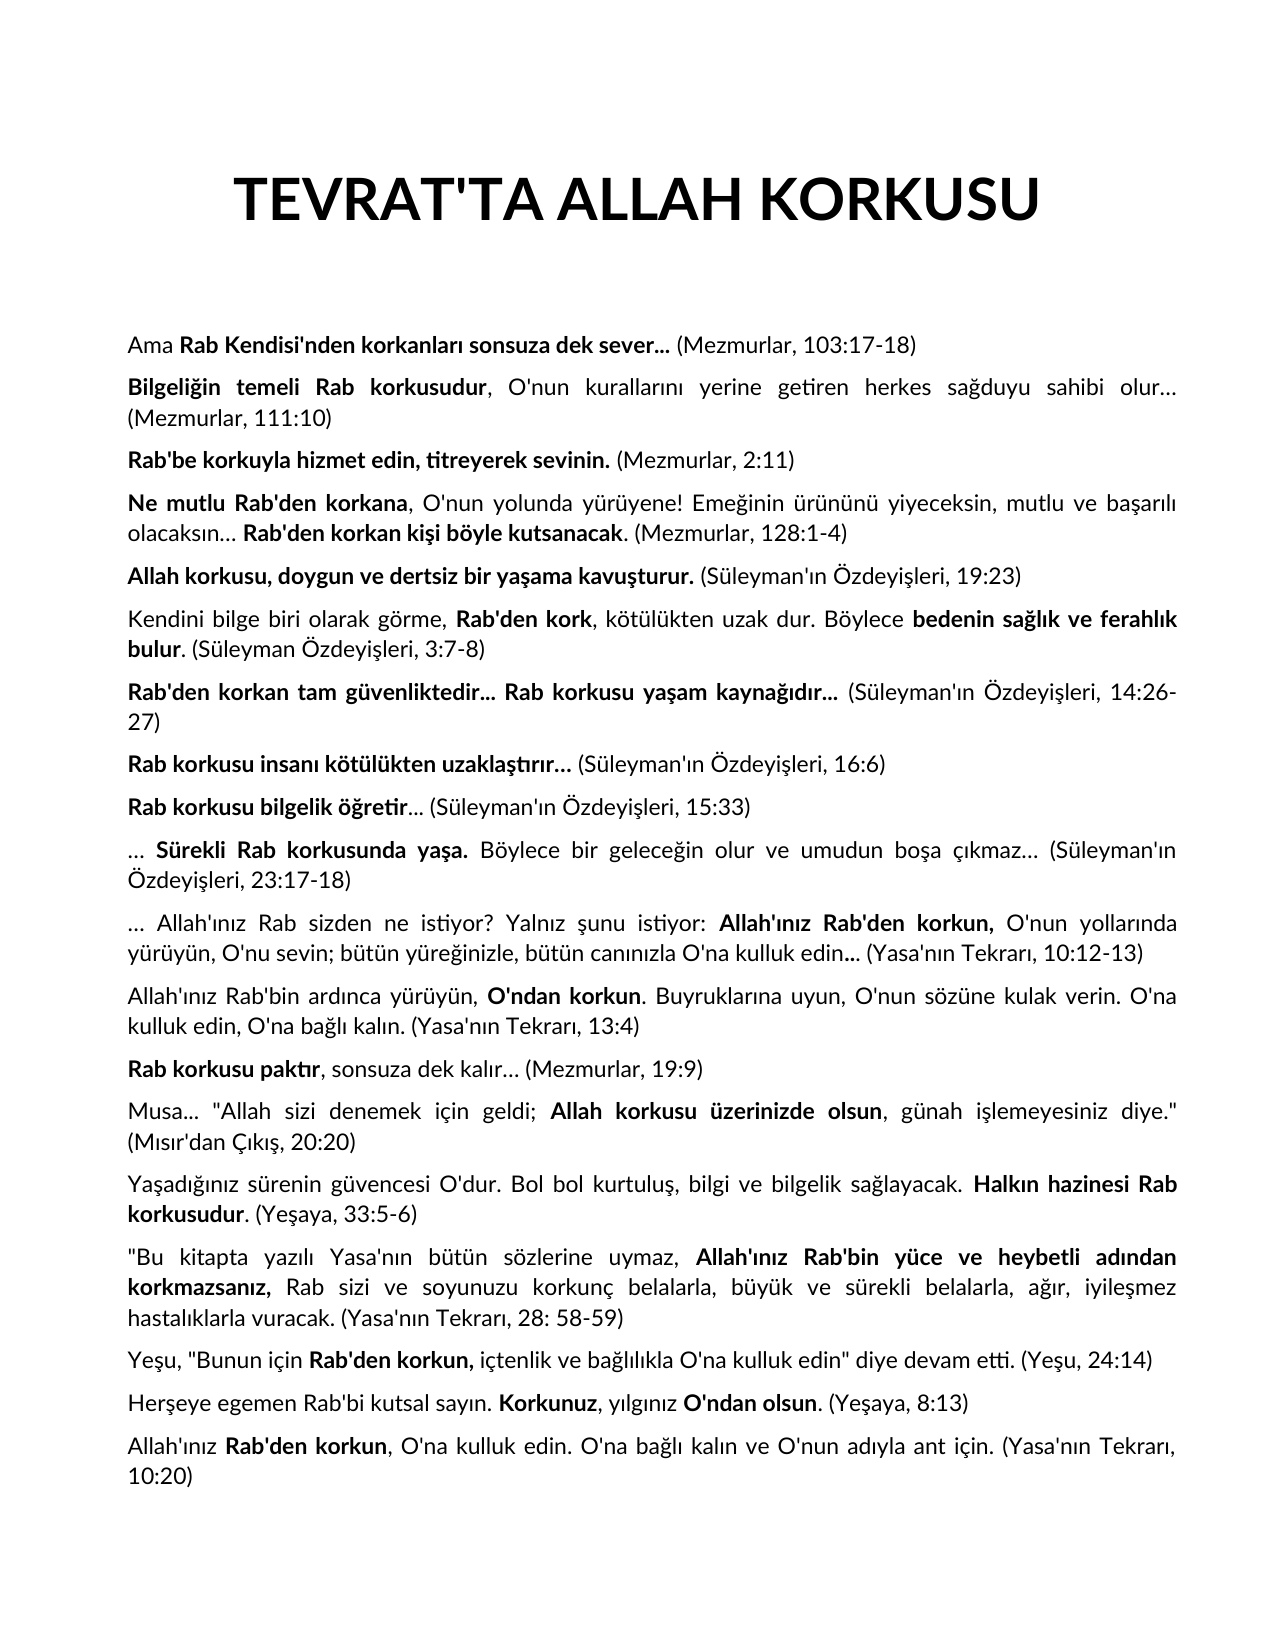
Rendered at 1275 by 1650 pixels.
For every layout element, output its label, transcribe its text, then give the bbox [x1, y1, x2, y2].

text Bilgeliğin temeli Rab korkusudur, O'nun kurallarını yerine getiren herkes sağduyu sahibi olur… (Mezmurlar, 111:10) [127, 373, 1177, 431]
text Rab'be korkuyla hizmet edin, titreyerek sevinin. (Mezmurlar, 2:11) [127, 446, 1177, 473]
text … Allah'ınız Rab sizden ne istiyor? Yalnız şunu istiyor: Allah'ınız Rab'den korkun, O'nun yollarında yürüyün, O'nu sevin; bütün yüreğinizle, bütün canınızla O'na kulluk edin... (Yasa'nın Tekrarı, 10:12-13) [127, 908, 1177, 966]
text Ne mutlu Rab'den korkana, O'nun yolunda yürüyene! Emeğinin ürününü yiyeceksin, mutlu ve başarılı olacaksın… Rab'den korkan kişi böyle kutsanacak. (Mezmurlar, 128:1-4) [127, 489, 1177, 546]
text … Sürekli Rab korkusunda yaşa. Böylece bir geleceğin olur ve umudun boşa çıkmaz… (Süleyman'ın Özdeyişleri, 23:17-18) [127, 836, 1177, 893]
text Allah'ınız Rab'den korkun, O'na kulluk edin. O'na bağlı kalın ve O'nun adıyla ant için. (Yasa'nın Tekrarı, 10:20) [127, 1431, 1177, 1489]
text Rab korkusu insanı kötülükten uzaklaştırır… (Süleyman'ın Özdeyişleri, 16:6) [127, 750, 1177, 778]
text Musa... "Allah sizi denemek için geldi; Allah korkusu üzerinizde olsun, günah işlemeyesiniz diye." (Mısır'dan Çıkış, 20:20) [127, 1097, 1177, 1155]
text Yeşu, "Bunun için Rab'den korkun, içtenlik ve bağlılıkla O'na kulluk edin" diye devam etti. (Yeşu, 24:14) [127, 1346, 1177, 1373]
text Rab korkusu paktır, sonsuza dek kalır… (Mezmurlar, 19:9) [127, 1054, 1177, 1082]
text Herşeye egemen Rab'bi kutsal sayın. Korkunuz, yılgınız O'ndan olsun. (Yeşaya, 8:13) [127, 1389, 1177, 1416]
text Rab korkusu bilgelik öğretir... (Süleyman'ın Özdeyişleri, 15:33) [127, 793, 1177, 820]
text Kendini bilge biri olarak görme, Rab'den kork, kötülükten uzak dur. Böylece bedenin sağlık ve ferahlık bulur. (Süleyman Özdeyişleri, 3:7-8) [127, 604, 1177, 662]
text Allah'ınız Rab'bin ardınca yürüyün, O'ndan korkun. Buyruklarına uyun, O'nun sözüne kulak verin. O'na kulluk edin, O'na bağlı kalın. (Yasa'nın Tekrarı, 13:4) [127, 981, 1177, 1039]
text Yaşadığınız sürenin güvencesi O'dur. Bol bol kurtuluş, bilgi ve bilgelik sağlayacak. Halkın hazinesi Rab korkusudur. (Yeşaya, 33:5-6) [127, 1170, 1177, 1228]
subtitle TEVRAT'TA ALLAH KORKUSU [75, 162, 1200, 232]
text "Bu kitapta yazılı Yasa'nın bütün sözlerine uymaz, Allah'ınız Rab'bin yüce ve heybetli adından korkmazsanız, Rab sizi ve soyunuzu korkunç belalarla, büyük ve sürekli belalarla, ağır, iyileşmez hastalıklarla vuracak. (Yasa'nın Tekrarı, 28: 58-59) [127, 1243, 1177, 1331]
text Ama Rab Kendisi'nden korkanları sonsuza dek sever... (Mezmurlar, 103:17-18) [127, 330, 1177, 358]
text Rab'den korkan tam güvenliktedir... Rab korkusu yaşam kaynağıdır... (Süleyman'ın Özdeyişleri, 14:26-27) [127, 677, 1177, 735]
text Allah korkusu, doygun ve dertsiz bir yaşama kavuşturur. (Süleyman'ın Özdeyişleri, 19:23) [127, 562, 1177, 589]
